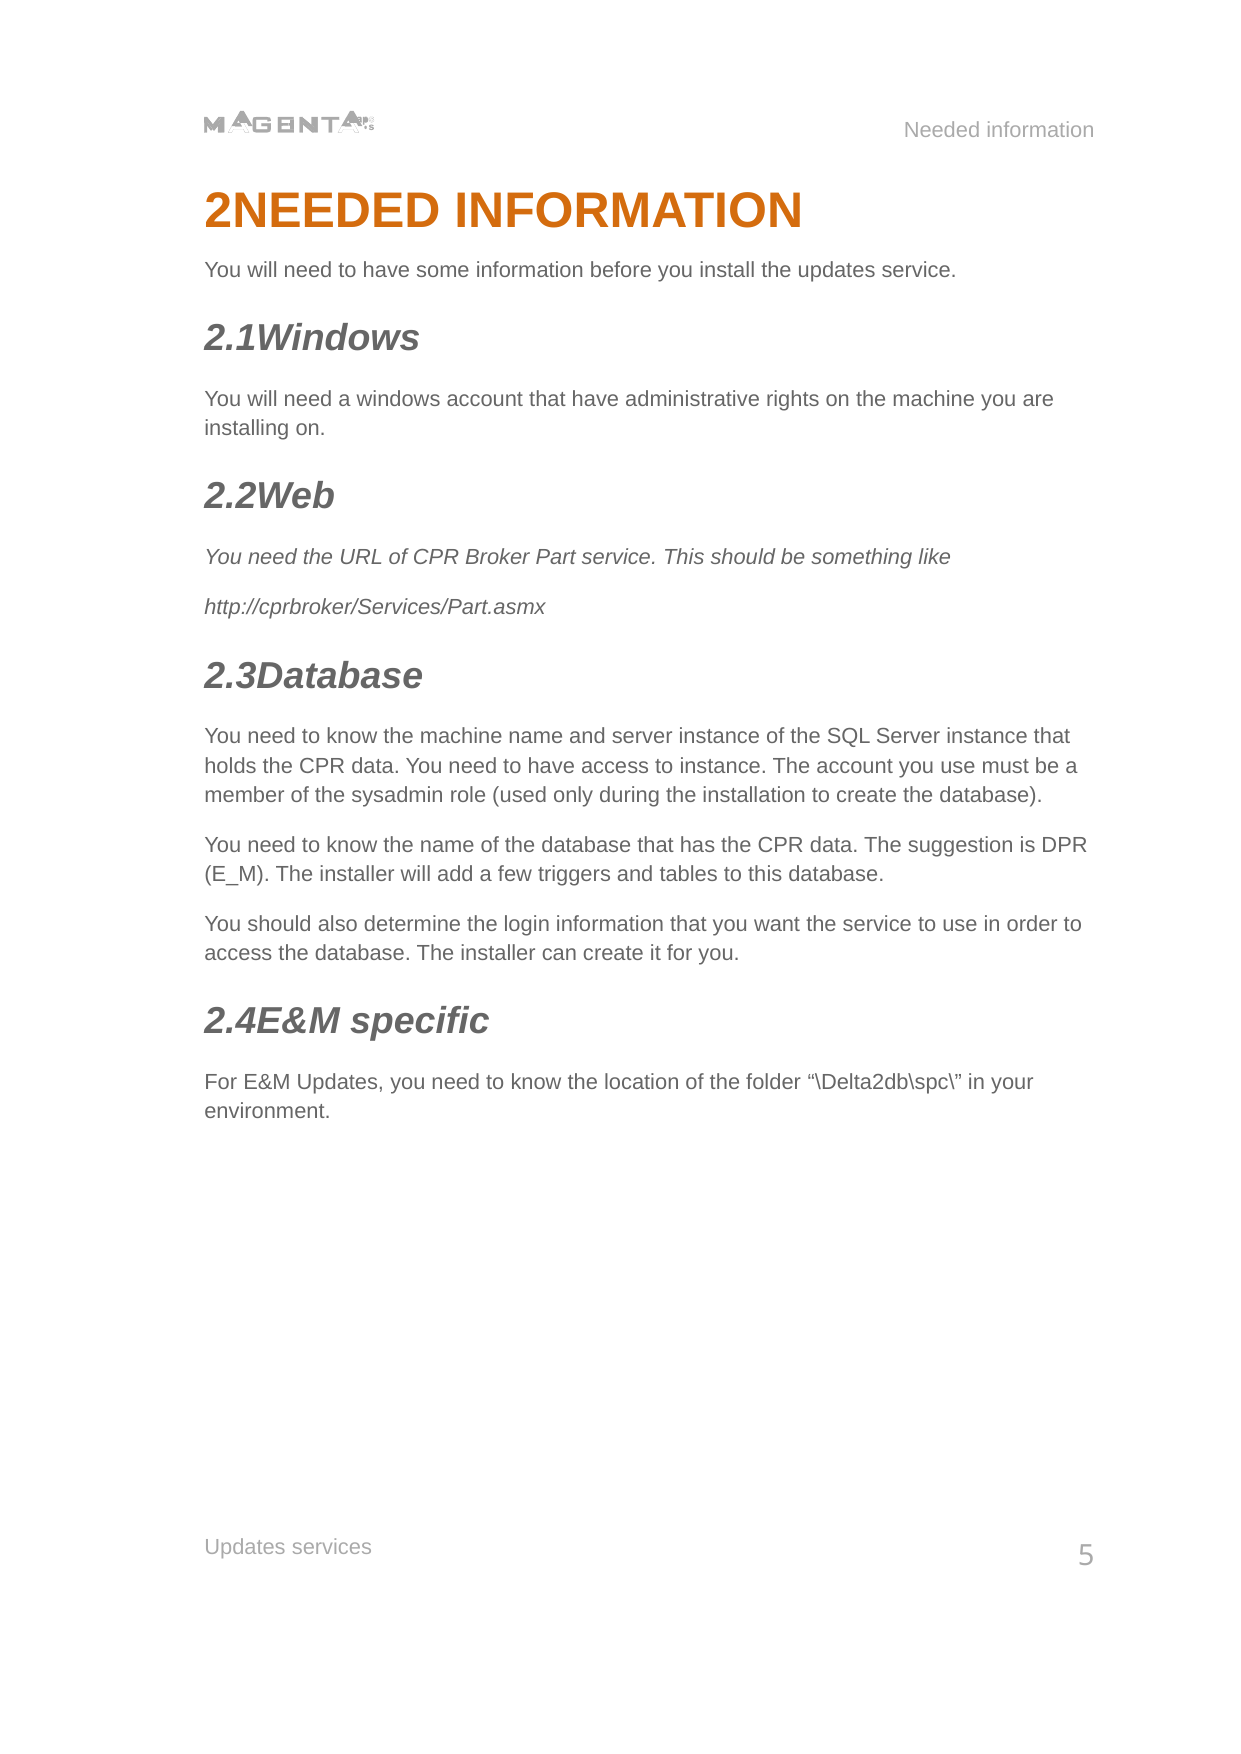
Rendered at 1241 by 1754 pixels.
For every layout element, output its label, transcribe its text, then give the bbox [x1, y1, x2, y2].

text You need the URL of CPR Broker Part service. This should be something like [204, 541, 1094, 571]
subtitle E&M specific [204, 987, 1094, 1046]
text You will need a windows account that have administrative rights on the machine you are installing on. [204, 383, 1094, 441]
text You need to know the name of the database that has the CPR data. The suggestion is DPR (E_M). The installer will add a few triggers and tables to this database. [204, 829, 1094, 887]
text http://cprbroker/Services/Part.asmx [204, 591, 1094, 621]
subtitle Web [204, 462, 1094, 521]
subtitle Database [204, 641, 1094, 700]
text You should also determine the login information that you want the service to use in order to access the database. The installer can create it for you. [204, 908, 1094, 966]
subtitle Windows [204, 304, 1094, 362]
text For E&M Updates, you need to know the location of the folder “\Delta2db\spc\” in your environment. [204, 1066, 1094, 1125]
subtitle Needed information [204, 181, 1094, 239]
text You will need to have some information before you install the updates service. [204, 254, 1094, 283]
text You need to know the machine name and server instance of the SQL Server instance that holds the CPR data. You need to have access to instance. The account you use must be a member of the sysadmin role (used only during the installation to create the database). [204, 721, 1094, 808]
